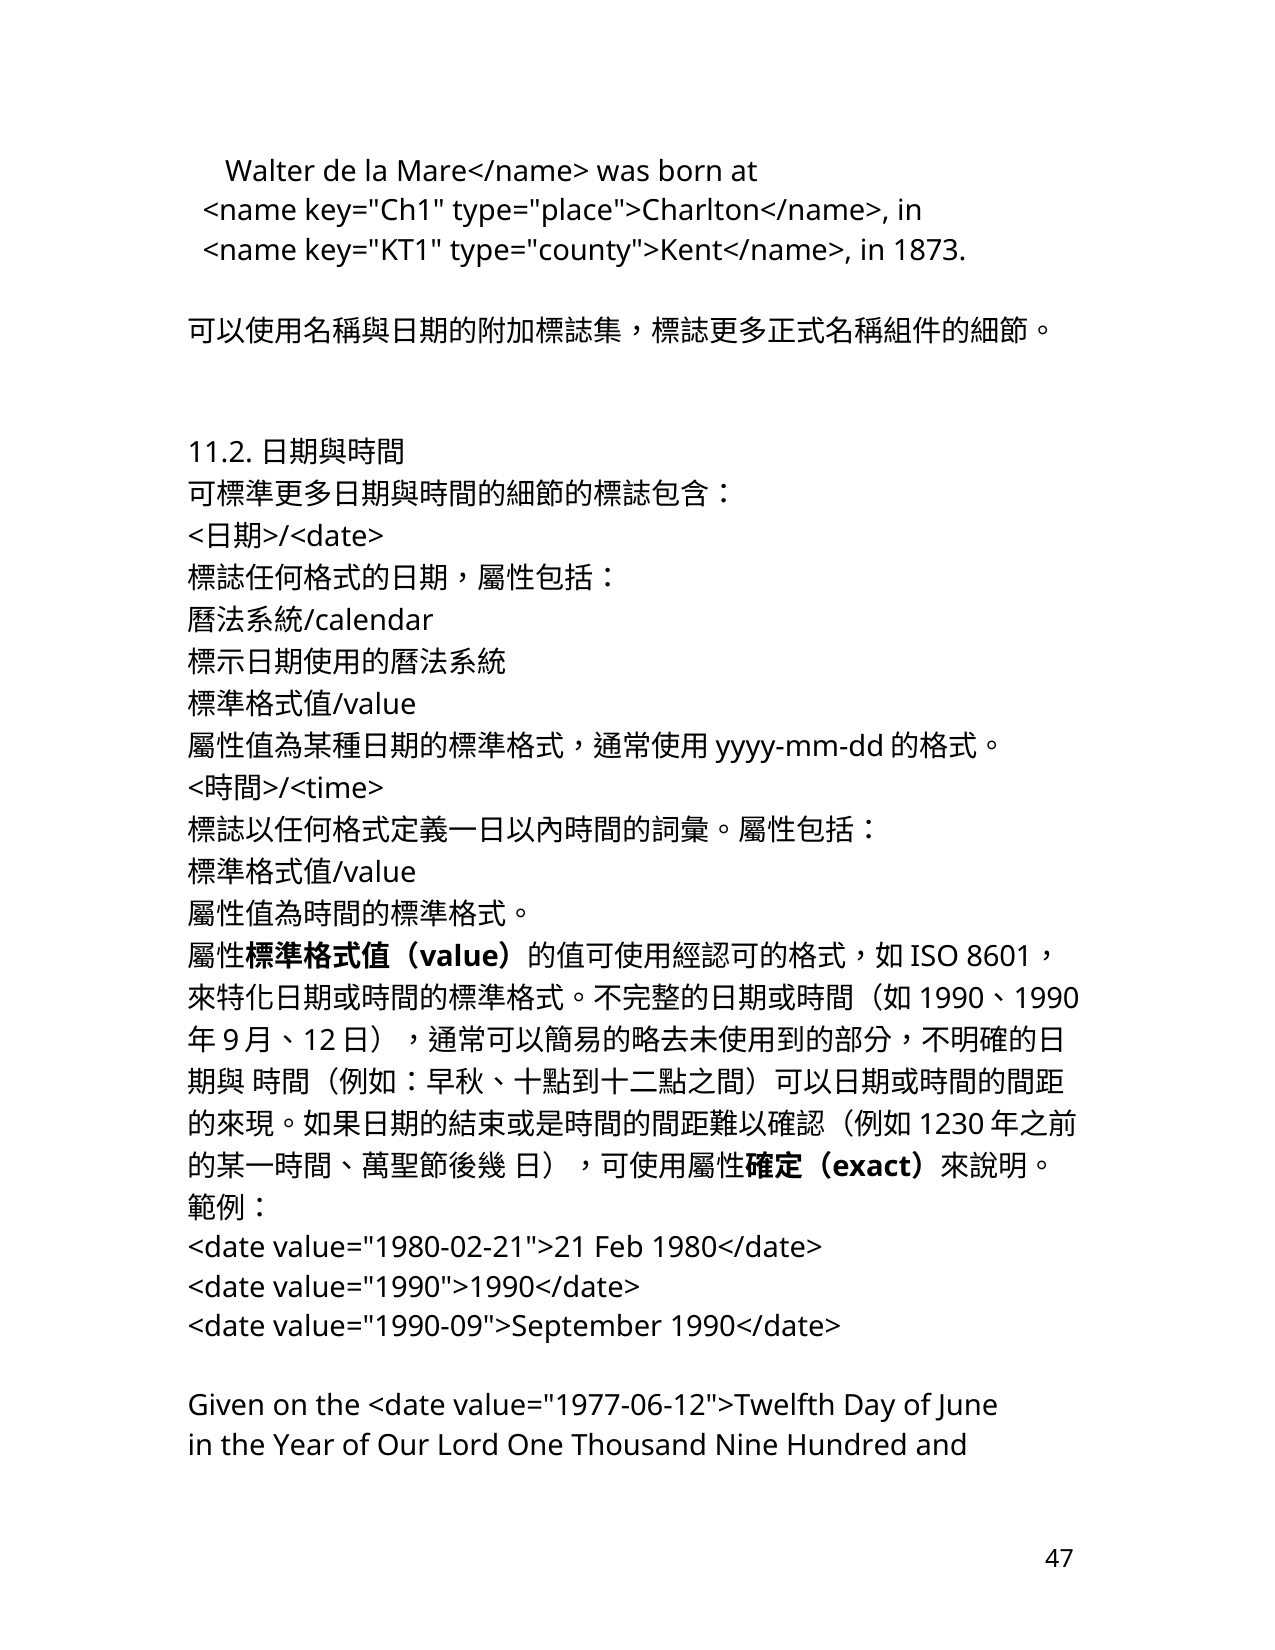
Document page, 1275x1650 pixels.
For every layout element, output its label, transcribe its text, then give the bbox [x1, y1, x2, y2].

text 屬性值為時間的標準格式。 [187, 891, 1087, 933]
text 範例： [187, 1184, 1087, 1226]
text 可以使用名稱與日期的附加標誌集，標誌更多正式名稱組件的細節。 [187, 308, 1087, 350]
text <date value="1980-02-21">21 Feb 1980</date> [187, 1226, 1087, 1266]
text 屬性值為某種日期的標準格式，通常使用yyyy-mm-dd的格式。 [187, 723, 1087, 765]
text 標誌以任何格式定義一日以內時間的詞彙。屬性包括： [187, 807, 1087, 849]
text <date value="1990">1990</date> [187, 1266, 1087, 1305]
text 標誌任何格式的日期，屬性包括： [187, 555, 1087, 597]
text 標準格式值/value [187, 849, 1087, 891]
text 標準格式值/value [187, 681, 1087, 723]
text <date value="1990-09">September 1990</date> [187, 1305, 1087, 1345]
text 曆法系統/calendar [187, 597, 1087, 639]
text Given on the <date value="1977-06-12">Twelfth Day of June [187, 1384, 1087, 1424]
text 屬性標準格式值（value）的值可使用經認可的格式，如ISO 8601，來特化日期或時間的標準格式。不完整的日期或時間（如1990、1990年9月、12日），通常可以簡易的略去未使用到的部分，不明確的日期與 時間（例如：早秋、十點到十二點之間）可以日期或時間的間距的來現。如果日期的結束或是時間的間距難以確認（例如1230年之前的某一時間、萬聖節後幾 日），可使用屬性確定（exact）來說明。 [187, 933, 1087, 1184]
text <日期>/<date> [187, 513, 1087, 555]
text <name key="KT1" type="county">Kent</name>, in 1873. [187, 229, 1087, 268]
text <name key="Ch1" type="place">Charlton</name>, in [187, 189, 1087, 229]
text 11.2. 日期與時間 [187, 429, 1087, 471]
text <時間>/<time> [187, 765, 1087, 807]
text in the Year of Our Lord One Thousand Nine Hundred and [187, 1424, 1087, 1463]
text 可標準更多日期與時間的細節的標誌包含： [187, 471, 1087, 513]
text 標示日期使用的曆法系統 [187, 639, 1087, 681]
text Walter de la Mare</name> was born at [187, 150, 1087, 189]
